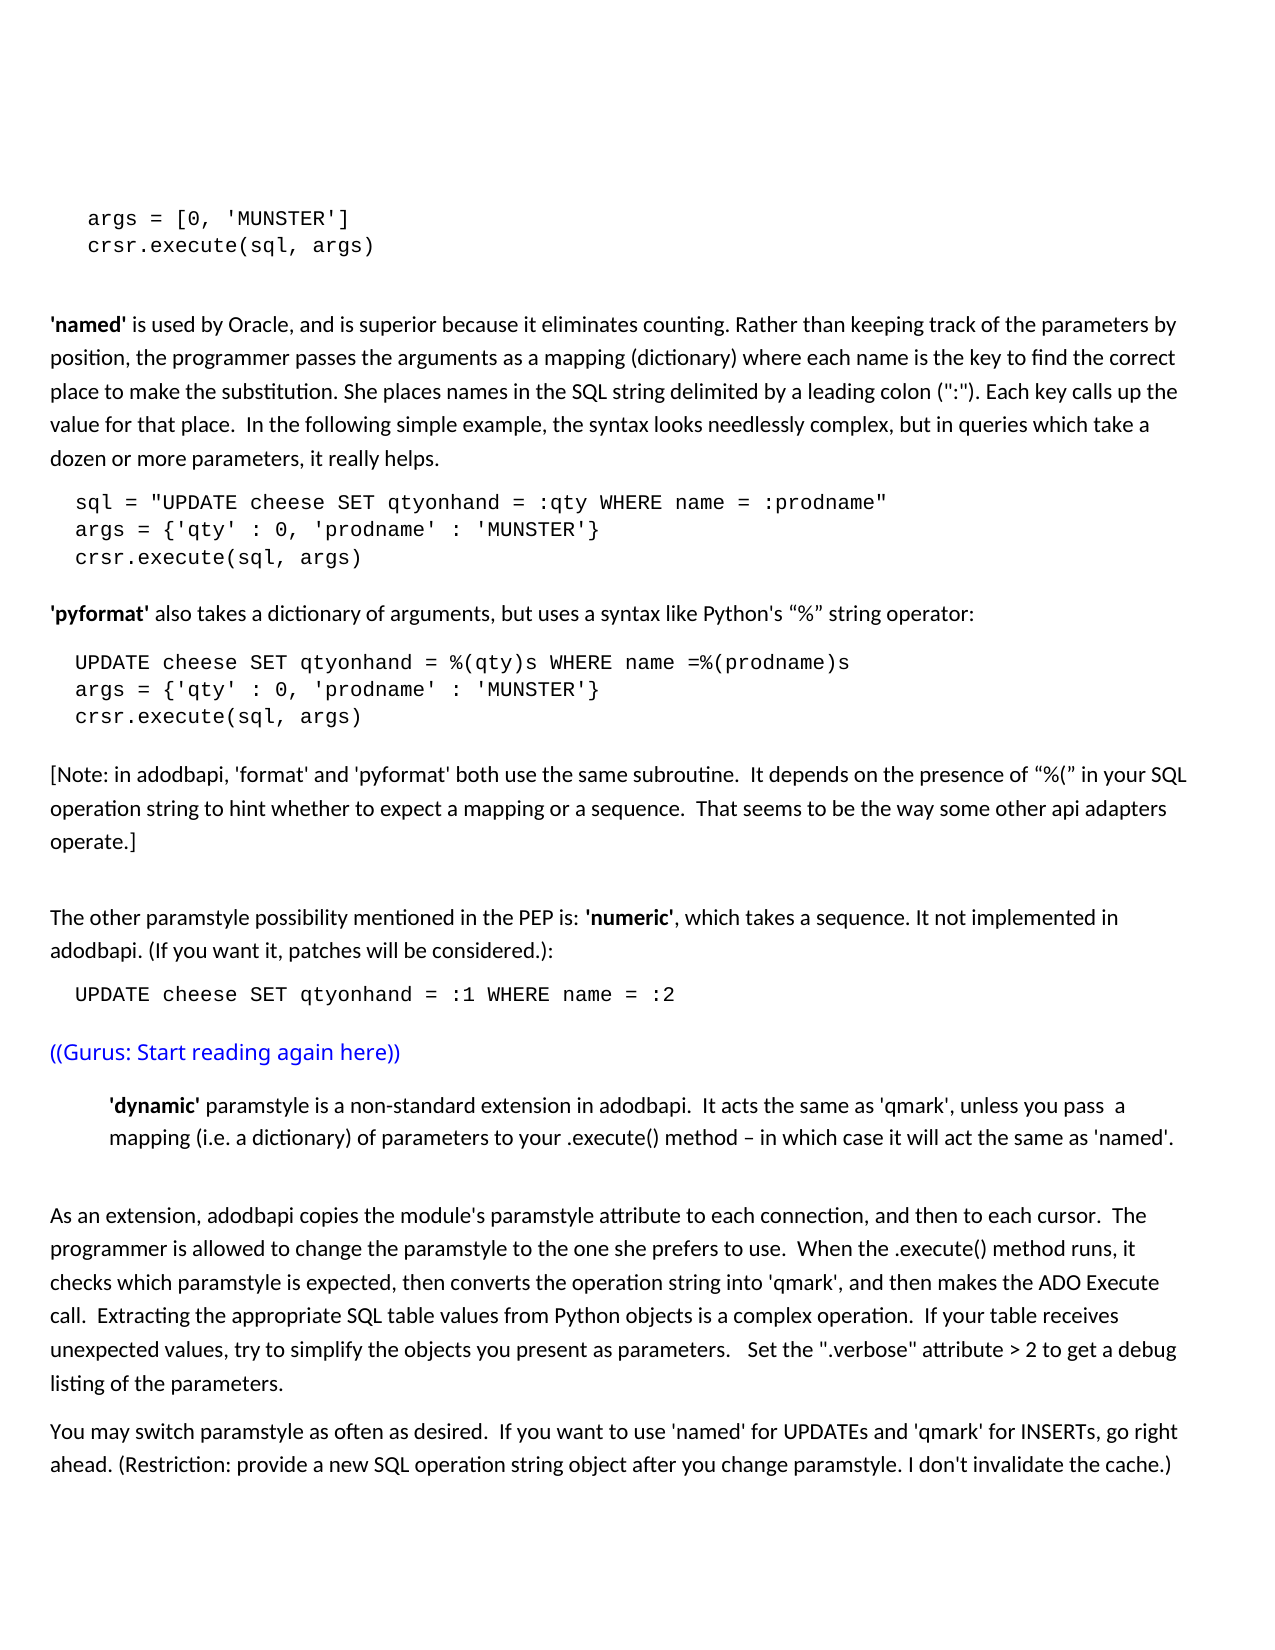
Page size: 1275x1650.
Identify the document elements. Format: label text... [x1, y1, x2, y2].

text UPDATE cheese SET qtyonhand = %(qty)s WHERE name =%(prodname)s [50, 652, 1201, 675]
text ((Gurus: Start reading again here)) [50, 1036, 1201, 1066]
text args = {'qty' : 0, 'prodname' : 'MUNSTER'} [50, 679, 1201, 702]
text 'pyformat' also takes a dictionary of arguments, but uses a syntax like Python's “%” string operator: [50, 599, 1201, 627]
text args = [0, 'MUNSTER'] [50, 207, 1201, 231]
text You may switch paramstyle as often as desired. If you want to use 'named' for UPDATEs and 'qmark' for INSERTs, go right ahead. (Restriction: provide a new SQL operation string object after you change paramstyle. I don't invalidate the cache.) [50, 1417, 1201, 1478]
text 'named' is used by Oracle, and is superior because it eliminates counting. Rather than keeping track of the parameters by position, the programmer passes the arguments as a mapping (dictionary) where each name is the key to find the correct place to make the substitution. She places names in the SQL string delimited by a leading colon (":"). Each key calls up the value for that place. In the following simple example, the syntax looks needlessly complex, but in queries which take a dozen or more parameters, it really helps. [50, 310, 1201, 472]
text crsr.execute(sql, args) [50, 235, 1201, 258]
text crsr.execute(sql, args) [50, 547, 1201, 570]
text UPDATE cheese SET qtyonhand = :1 WHERE name = :2 [50, 984, 1201, 1008]
text As an extension, adodbapi copies the module's paramstyle attribute to each connection, and then to each cursor. The programmer is allowed to change the paramstyle to the one she prefers to use. When the .execute() method runs, it checks which paramstyle is expected, then converts the operation string into 'qmark', and then makes the ADO Execute call. Extracting the appropriate SQL table values from Python objects is a complex operation. If your table receives unexpected values, try to simplify the objects you present as parameters. Set the ".verbose" attribute > 2 to get a debug listing of the parameters. [50, 1201, 1201, 1397]
text args = {'qty' : 0, 'prodname' : 'MUNSTER'} [50, 519, 1201, 543]
text crsr.execute(sql, args) [50, 706, 1201, 730]
list 'dynamic' paramstyle is a non-standard extension in adodbapi. It acts the same as 'qmark', unless you pass a mapping (i.e. a dictionary) of parameters to your .execute() method – in which case it will act the same as 'named'. [109, 1091, 1201, 1151]
text sql = "UPDATE cheese SET qtyonhand = :qty WHERE name = :prodname" [50, 492, 1201, 516]
text [Note: in adodbapi, 'format' and 'pyformat' both use the same subroutine. It depends on the presence of “%(” in your SQL operation string to hint whether to expect a mapping or a sequence. That seems to be the way some other api adapters operate.] [50, 760, 1201, 856]
text The other paramstyle possibility mentioned in the PEP is: 'numeric', which takes a sequence. It not implemented in adodbapi. (If you want it, patches will be considered.): [50, 903, 1201, 964]
